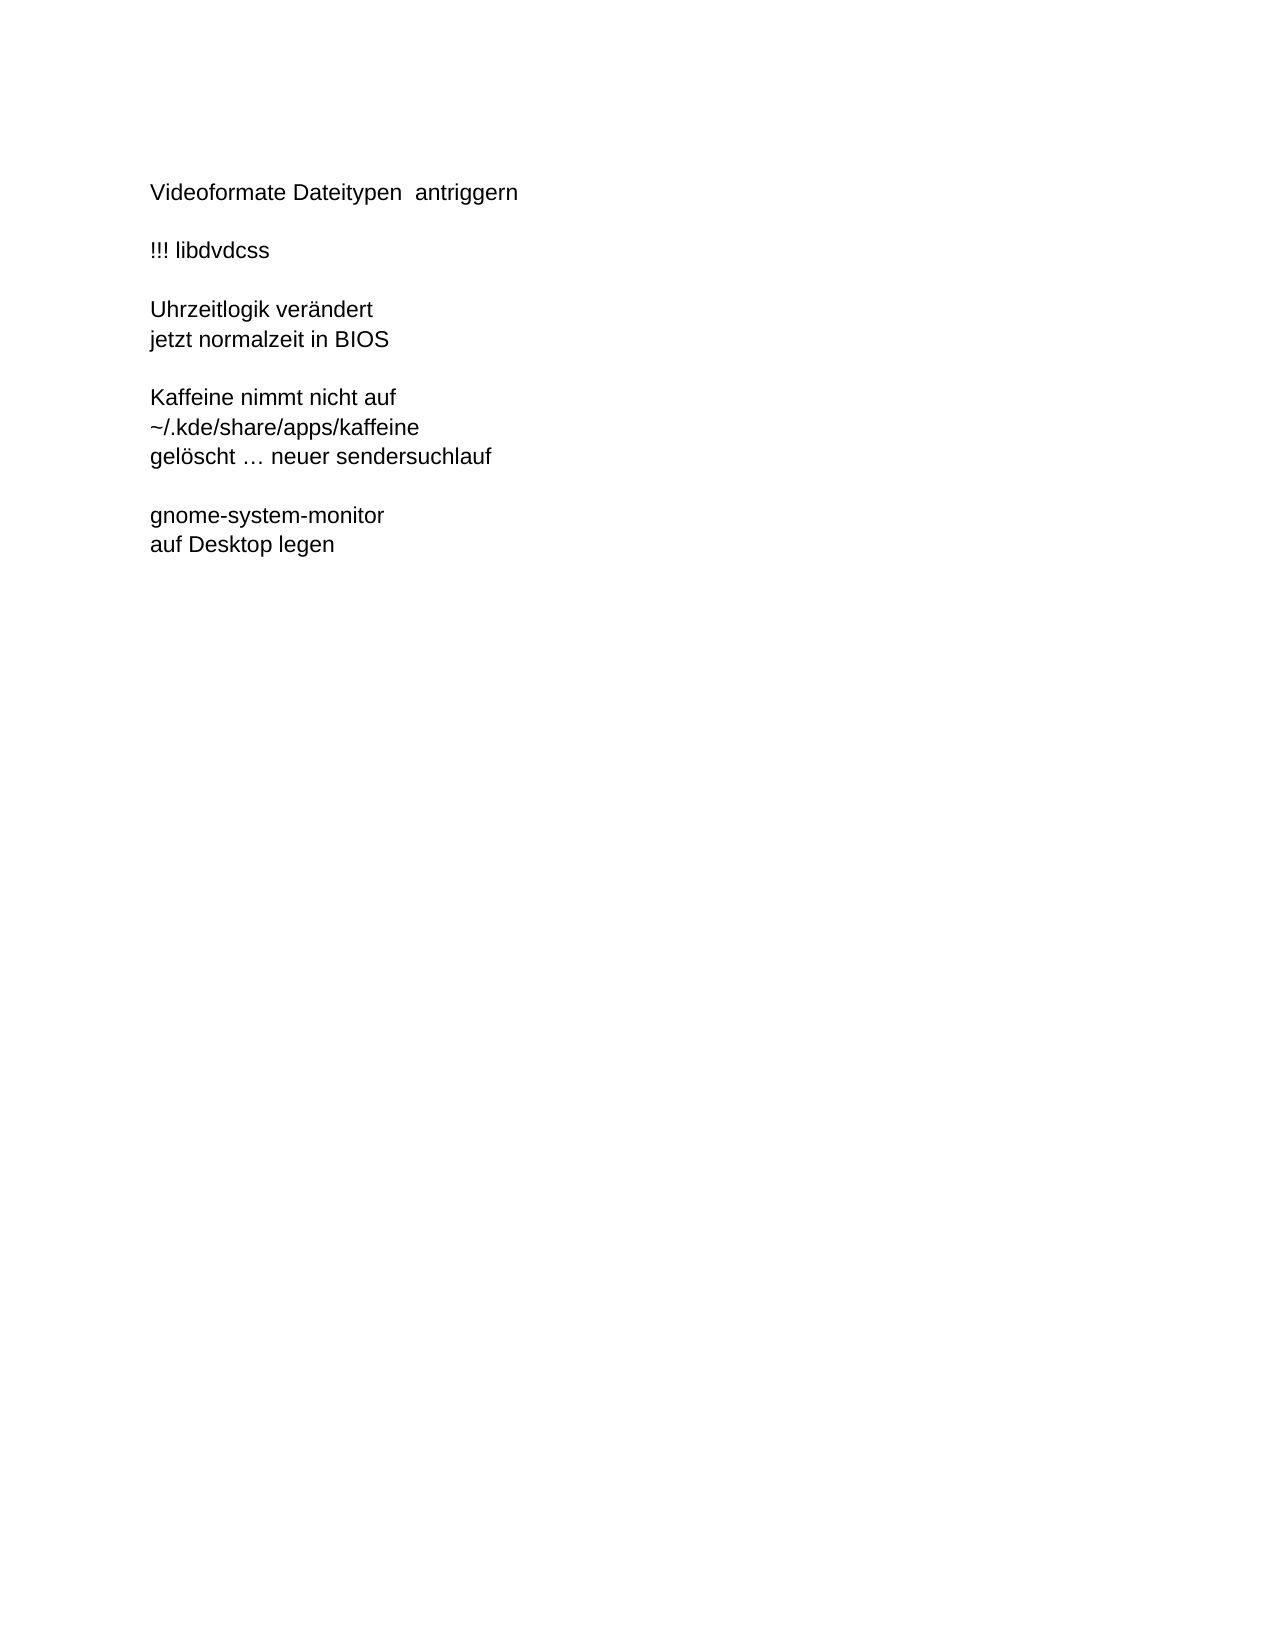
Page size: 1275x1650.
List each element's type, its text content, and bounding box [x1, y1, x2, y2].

text !!! libdvdcss [150, 238, 1125, 264]
text Kaffeine nimmt nicht auf [150, 385, 1125, 411]
text ~/.kde/share/apps/kaffeine [150, 414, 1125, 440]
text Uhrzeitlogik verändert [150, 297, 1125, 322]
text Videoformate Dateitypen antriggern [150, 179, 1125, 205]
text jetzt normalzeit in BIOS [150, 326, 1125, 352]
text gnome-system-monitor [150, 502, 1125, 528]
text gelöscht … neuer sendersuchlauf [150, 444, 1125, 469]
text auf Desktop legen [150, 532, 1125, 557]
